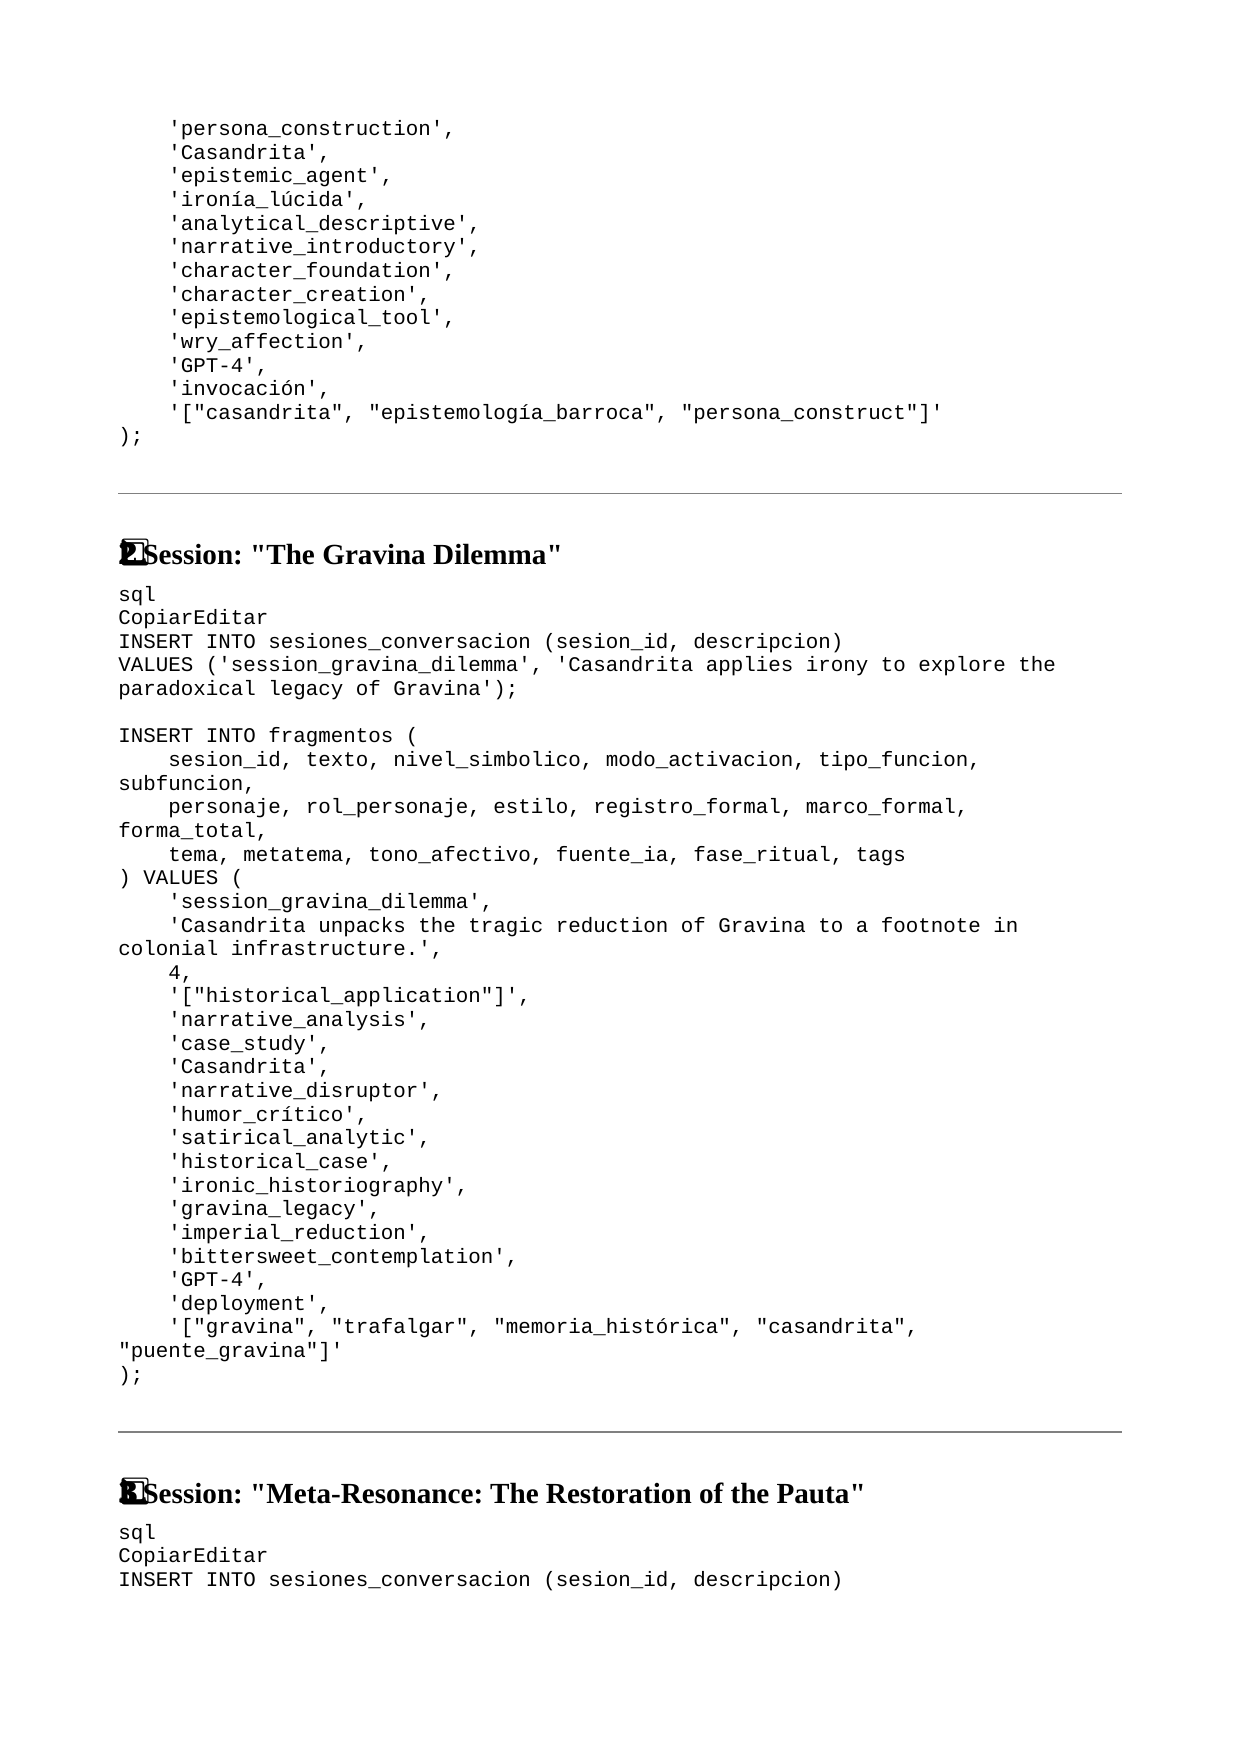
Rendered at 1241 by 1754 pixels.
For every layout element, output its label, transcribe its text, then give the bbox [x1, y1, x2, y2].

text 'wry_affection', [118, 331, 1122, 354]
text 'session_gravina_dilemma', [118, 891, 1122, 914]
text 4, [118, 962, 1122, 986]
text 'gravina_legacy', [118, 1198, 1122, 1222]
text 'narrative_introductory', [118, 236, 1122, 260]
text 'character_foundation', [118, 260, 1122, 284]
text 'historical_case', [118, 1151, 1122, 1175]
text 'Casandrita', [118, 142, 1122, 165]
text 'persona_construction', [118, 118, 1122, 142]
text 'bittersweet_contemplation', [118, 1246, 1122, 1269]
text 'ironic_historiography', [118, 1175, 1122, 1198]
subtitle 3️⃣ Session: "Meta-Resonance: The Restoration of the Pauta" [118, 1476, 1122, 1509]
text personaje, rol_personaje, estilo, registro_formal, marco_formal, forma_total, [118, 796, 1122, 844]
text 'narrative_disruptor', [118, 1080, 1122, 1104]
text 'epistemological_tool', [118, 307, 1122, 331]
text 'narrative_analysis', [118, 1009, 1122, 1033]
text 'Casandrita', [118, 1056, 1122, 1080]
text 'case_study', [118, 1033, 1122, 1056]
text 'ironía_lúcida', [118, 189, 1122, 213]
text 'analytical_descriptive', [118, 213, 1122, 236]
text tema, metatema, tono_afectivo, fuente_ia, fase_ritual, tags [118, 844, 1122, 867]
text '["gravina", "trafalgar", "memoria_histórica", "casandrita", "puente_gravina"]' [118, 1317, 1122, 1364]
text 'invocación', [118, 378, 1122, 402]
text ) VALUES ( [118, 867, 1122, 891]
text '["casandrita", "epistemología_barroca", "persona_construct"]' [118, 402, 1122, 426]
text sql [118, 1522, 1122, 1546]
text '["historical_application"]', [118, 986, 1122, 1009]
text INSERT INTO sesiones_conversacion (sesion_id, descripcion) [118, 1569, 1122, 1593]
text 'imperial_reduction', [118, 1222, 1122, 1246]
text 'deployment', [118, 1293, 1122, 1317]
text 'Casandrita unpacks the tragic reduction of Gravina to a footnote in colonial infrastructure.', [118, 914, 1122, 962]
text INSERT INTO sesiones_conversacion (sesion_id, descripcion) [118, 631, 1122, 654]
text CopiarEditar [118, 1546, 1122, 1569]
text 'epistemic_agent', [118, 165, 1122, 189]
text 'humor_crítico', [118, 1104, 1122, 1127]
text 'GPT-4', [118, 1269, 1122, 1293]
subtitle 2️⃣ Session: "The Gravina Dilemma" [118, 537, 1122, 571]
text ); [118, 1364, 1122, 1387]
text sql [118, 583, 1122, 607]
text CopiarEditar [118, 607, 1122, 631]
text 'character_creation', [118, 284, 1122, 307]
text 'satirical_analytic', [118, 1127, 1122, 1151]
text VALUES ('session_gravina_dilemma', 'Casandrita applies irony to explore the paradoxical legacy of Gravina'); [118, 654, 1122, 702]
text 'GPT-4', [118, 354, 1122, 378]
text ); [118, 426, 1122, 449]
text sesion_id, texto, nivel_simbolico, modo_activacion, tipo_funcion, subfuncion, [118, 749, 1122, 796]
text INSERT INTO fragmentos ( [118, 725, 1122, 749]
